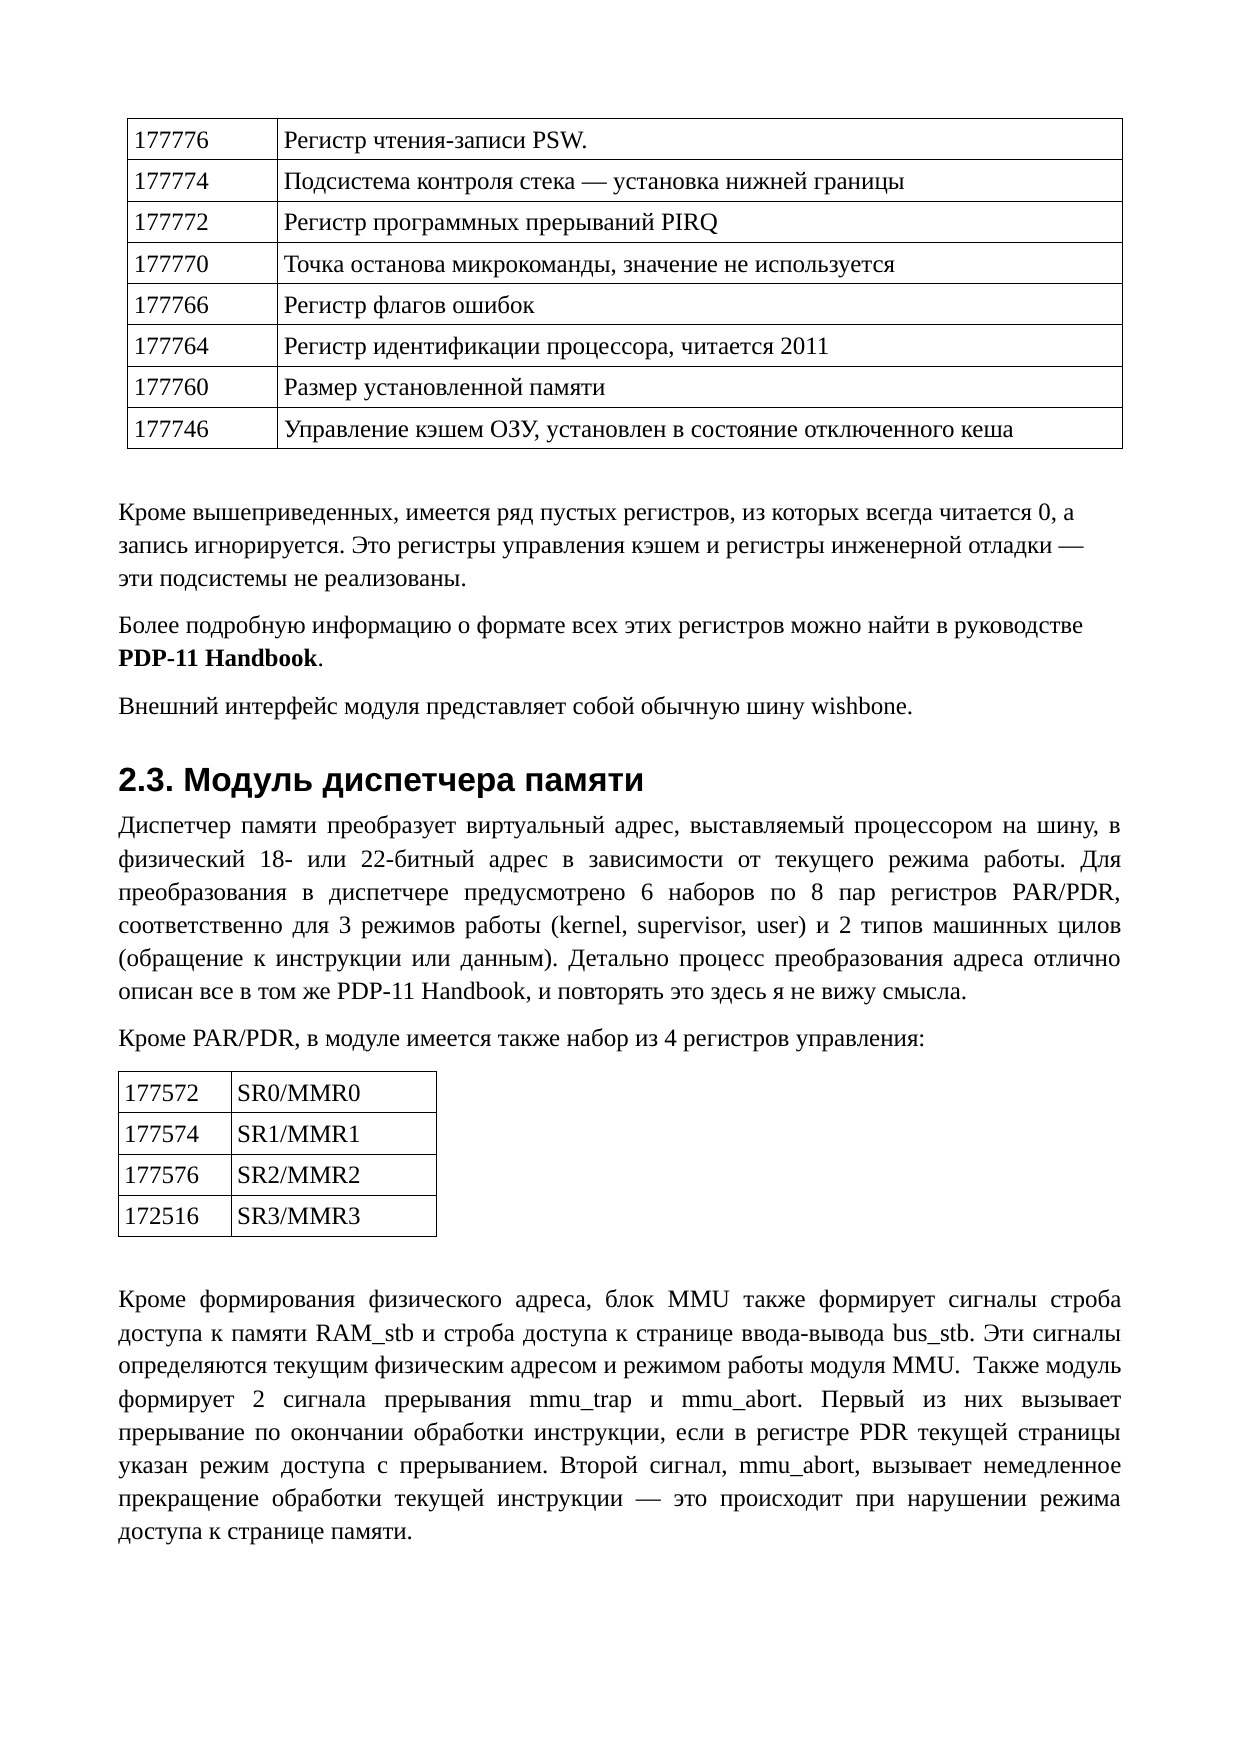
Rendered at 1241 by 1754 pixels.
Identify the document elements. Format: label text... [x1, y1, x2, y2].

text Внешний интерфейс модуля представляет собой обычную шину wishbone. [118, 691, 1122, 720]
table_cell 177774 [128, 160, 277, 201]
table_cell SR3/MMR3 [232, 1196, 436, 1236]
table_cell SR1/MMR1 [232, 1113, 436, 1153]
table_cell Регистр флагов ошибок [278, 284, 1122, 324]
table_cell 172516 [119, 1196, 231, 1236]
table_cell 177770 [128, 243, 277, 283]
text Кроме PAR/PDR, в модуле имеется также набор из 4 регистров управления: [118, 1023, 1122, 1052]
table_cell 177772 [128, 202, 277, 242]
table_cell 177760 [128, 367, 277, 407]
table_cell SR2/MMR2 [232, 1155, 436, 1195]
subtitle 2.3. Модуль диспетчера памяти [118, 759, 1122, 798]
table_cell Регистр идентификации процессора, читается 2011 [278, 325, 1122, 366]
text Диспетчер памяти преобразует виртуальный адрес, выставляемый процессором на шину, в физический 18- или 22-битный адрес в зависимости от текущего режима работы. Для преобразования в диспетчере предусмотрено 6 наборов по 8 пар регистров PAR/PDR, соответственно для 3 режимов работы (kernel, supervisor, user) и 2 типов машинных цилов (обращение к инструкции или данным). Детально процесс преобразования адреса отлично описан все в том же PDP-11 Handbook, и повторять это здесь я не вижу смысла. [118, 811, 1122, 1004]
table_header 177572 [119, 1072, 231, 1112]
table_header Регистр чтения-записи PSW. [278, 119, 1122, 159]
text Более подробную информацию о формате всех этих регистров можно найти в руководстве PDP-11 Handbook. [118, 610, 1122, 672]
table_header 177776 [128, 119, 277, 159]
table_cell 177766 [128, 284, 277, 324]
table_cell Управление кэшем ОЗУ, установлен в состояние отключенного кеша [278, 408, 1122, 448]
table_cell Подсистема контроля стека — установка нижней границы [278, 160, 1122, 201]
table_cell Точка останова микрокоманды, значение не используется [278, 243, 1122, 283]
table_cell 177746 [128, 408, 277, 448]
table_cell 177576 [119, 1155, 231, 1195]
table_cell 177764 [128, 325, 277, 366]
table_cell Регистр программных прерываний PIRQ [278, 202, 1122, 242]
table_cell 177574 [119, 1113, 231, 1153]
table_cell Размер установленной памяти [278, 367, 1122, 407]
table_header SR0/MMR0 [232, 1072, 436, 1112]
text Кроме вышеприведенных, имеется ряд пустых регистров, из которых всегда читается 0, а запись игнорируется. Это регистры управления кэшем и регистры инженерной отладки — эти подсистемы не реализованы. [118, 497, 1122, 592]
text Кроме формирования физического адреса, блок MMU также формирует сигналы строба доступа к памяти RAM_stb и строба доступа к странице ввода-вывода bus_stb. Эти сигналы определяются текущим физическим адресом и режимом работы модуля MMU. Также модуль формирует 2 сигнала прерывания mmu_trap и mmu_abort. Первый из них вызывает прерывание по окончании обработки инструкции, если в регистре PDR текущей страницы указан режим доступа с прерыванием. Второй сигнал, mmu_abort, вызывает немедленное прекращение обработки текущей инструкции — это происходит при нарушении режима доступа к странице памяти. [118, 1284, 1122, 1544]
